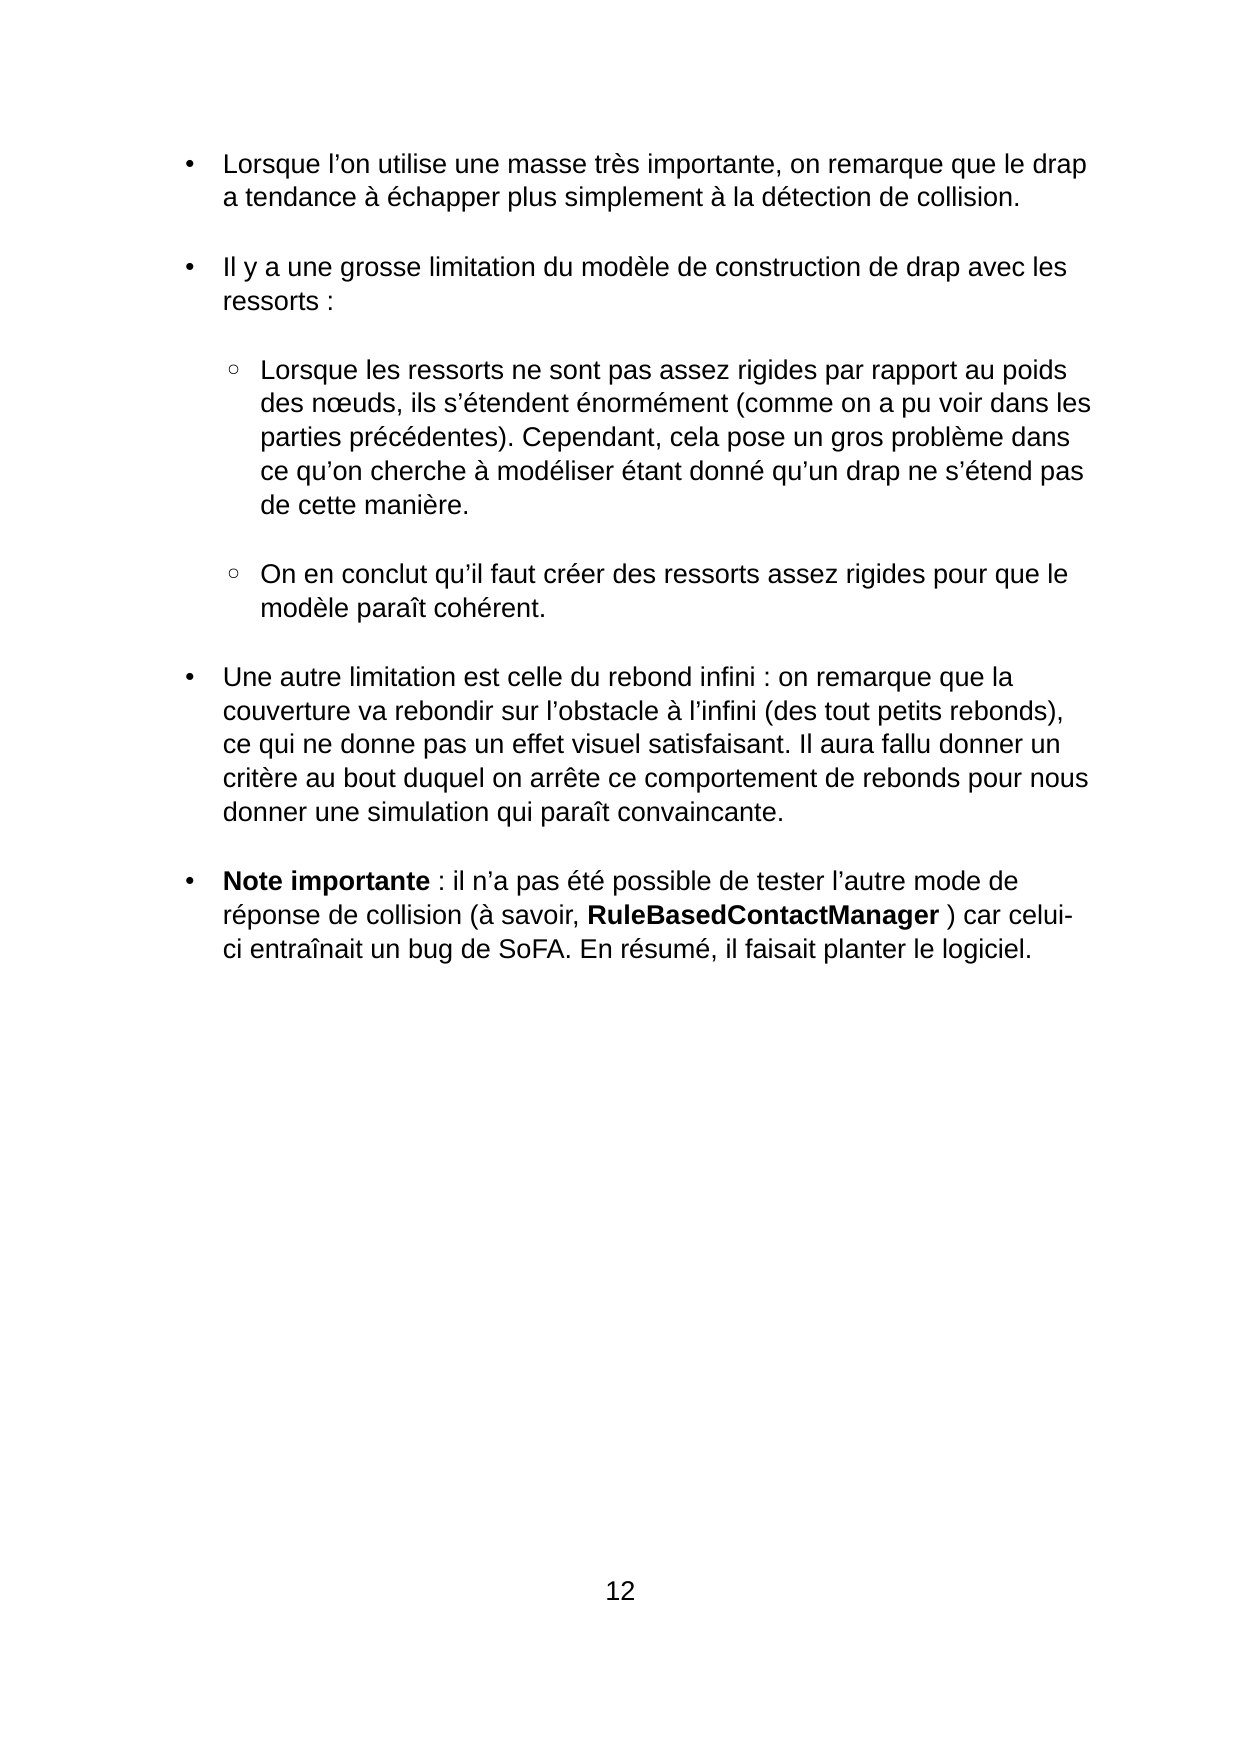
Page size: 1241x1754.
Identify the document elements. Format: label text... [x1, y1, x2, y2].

list Une autre limitation est celle du rebond infini : on remarque que la couverture va rebondir sur l’obstacle à l’infini (des tout petits rebonds), ce qui ne donne pas un effet visuel satisfaisant. Il aura fallu donner un critère au bout duquel on arrête ce comportement de rebonds pour nous donner une simulation qui paraît convaincante. [185, 661, 1093, 827]
list Il y a une grosse limitation du modèle de construction de drap avec les ressorts : [185, 251, 1093, 316]
list On en conclut qu’il faut créer des ressorts assez rigides pour que le modèle paraît cohérent. [223, 558, 1093, 623]
list Lorsque l’on utilise une masse très importante, on remarque que le drap a tendance à échapper plus simplement à la détection de collision. [185, 148, 1093, 213]
list Lorsque les ressorts ne sont pas assez rigides par rapport au poids des nœuds, ils s’étendent énormément (comme on a pu voir dans les parties précédentes). Cependant, cela pose un gros problème dans ce qu’on cherche à modéliser étant donné qu’un drap ne s’étend pas de cette manière. [223, 354, 1093, 520]
list Note importante : il n’a pas été possible de tester l’autre mode de réponse de collision (à savoir, RuleBasedContactManager ) car celui-ci entraînait un bug de SoFA. En résumé, il faisait planter le logiciel. [185, 865, 1093, 964]
